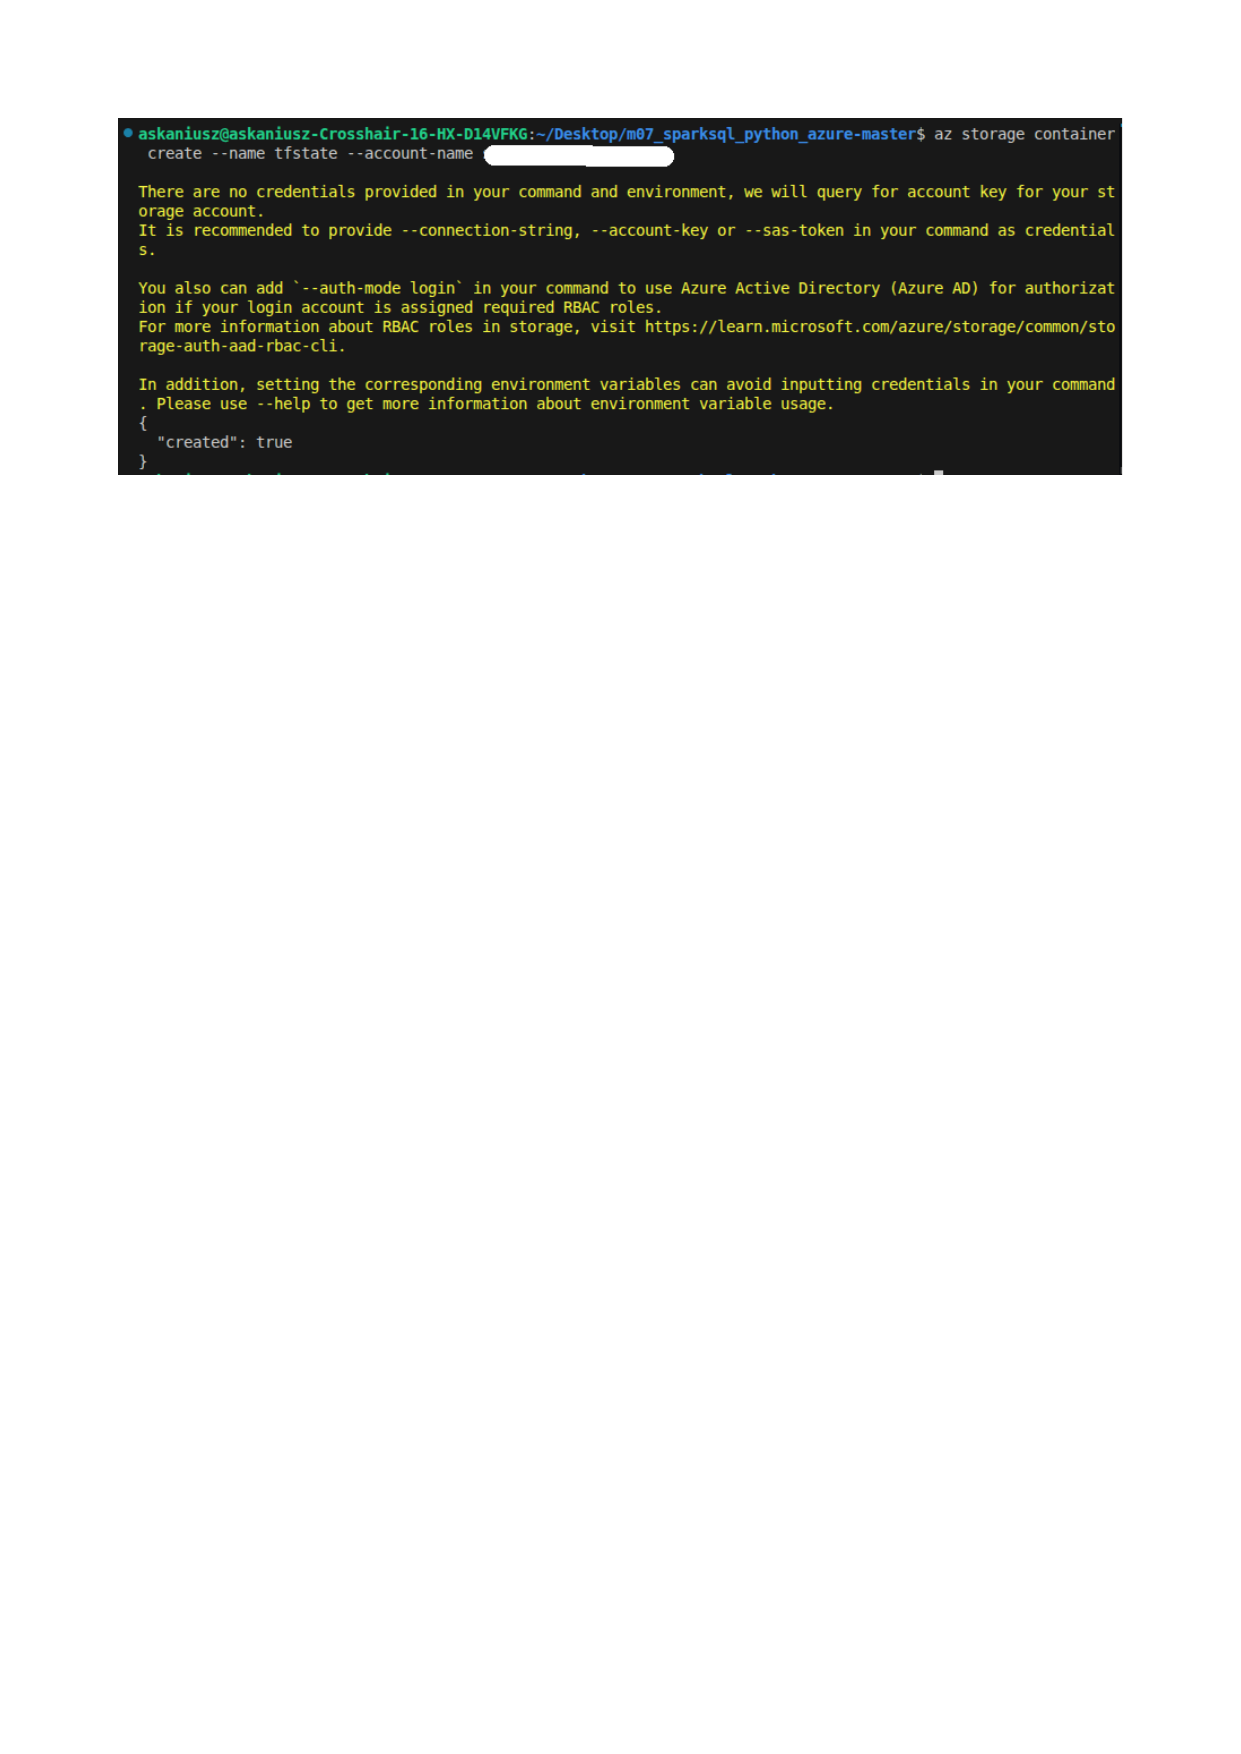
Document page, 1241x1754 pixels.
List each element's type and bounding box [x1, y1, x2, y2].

picture [118, 118, 1123, 475]
